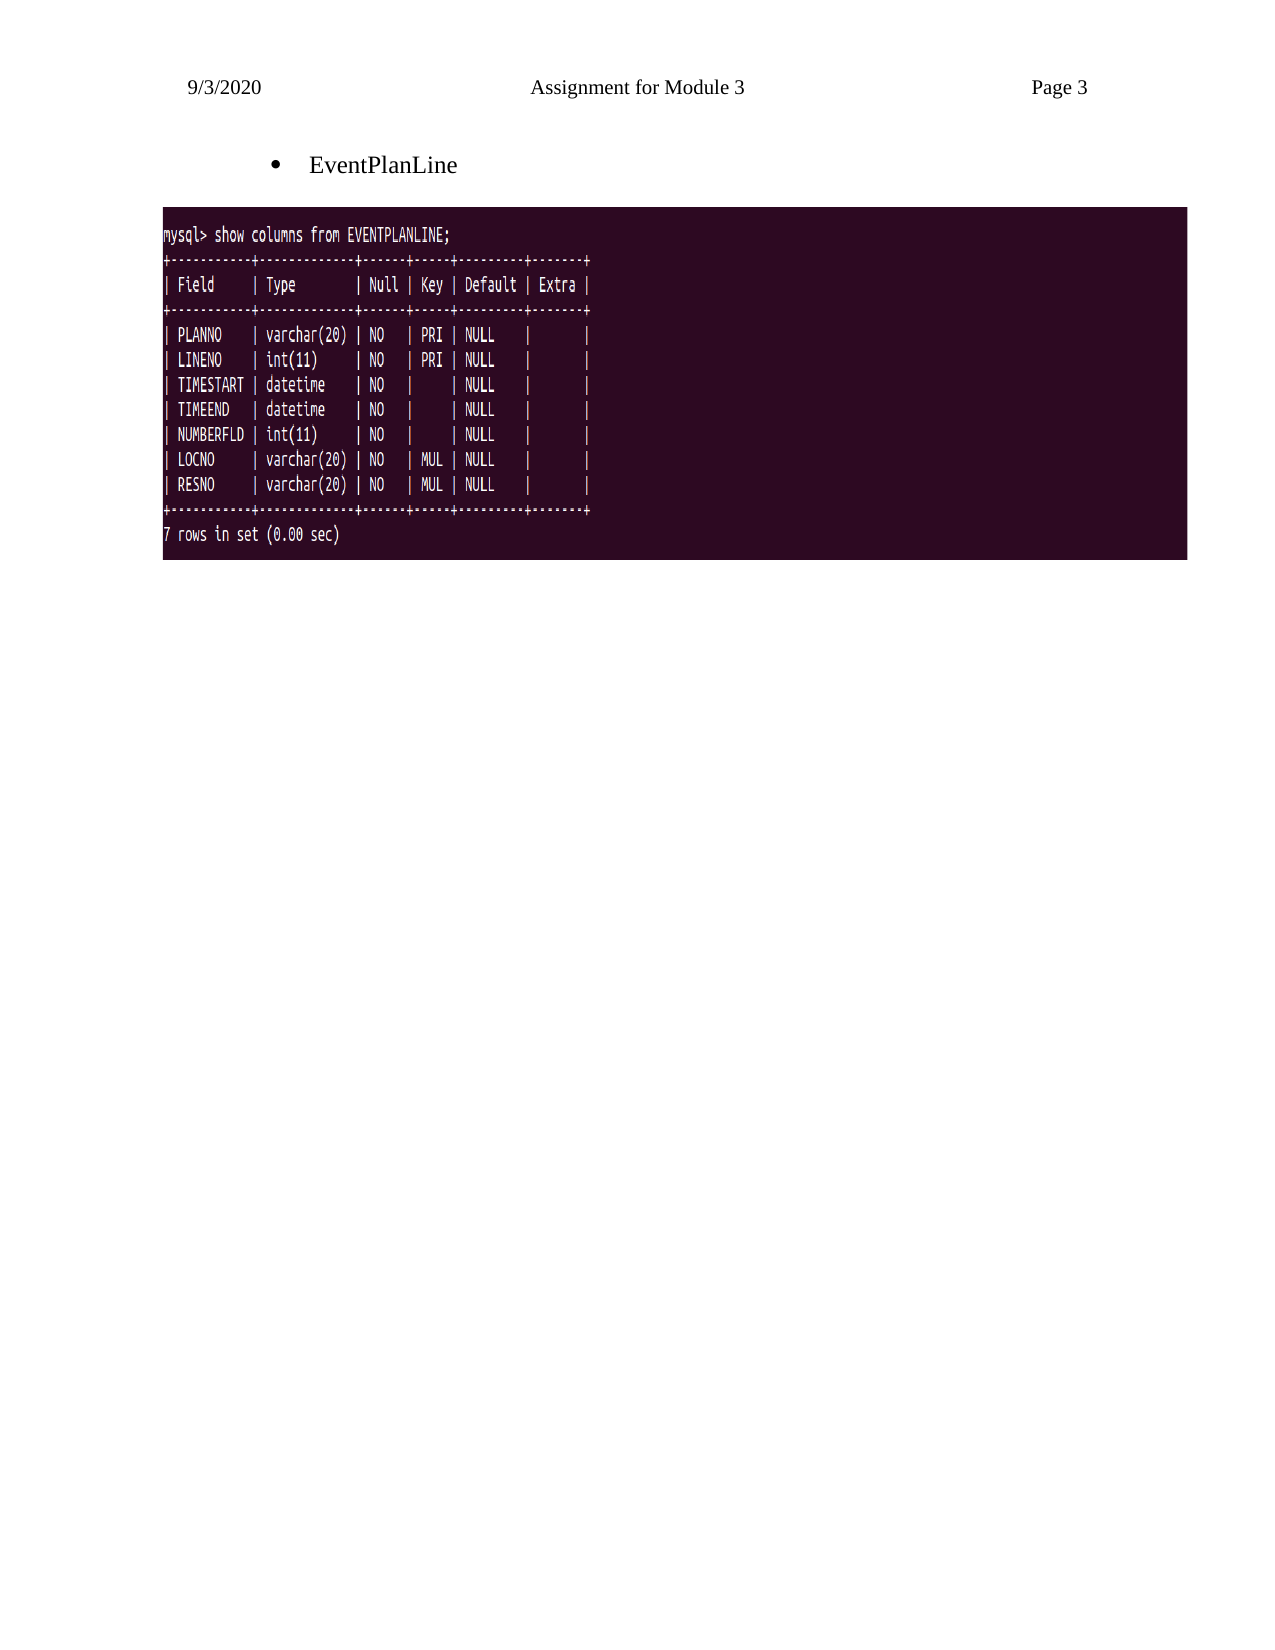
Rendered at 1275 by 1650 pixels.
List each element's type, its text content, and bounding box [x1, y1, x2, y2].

picture [162, 207, 1188, 560]
list EventPlanLine [271, 150, 1162, 179]
